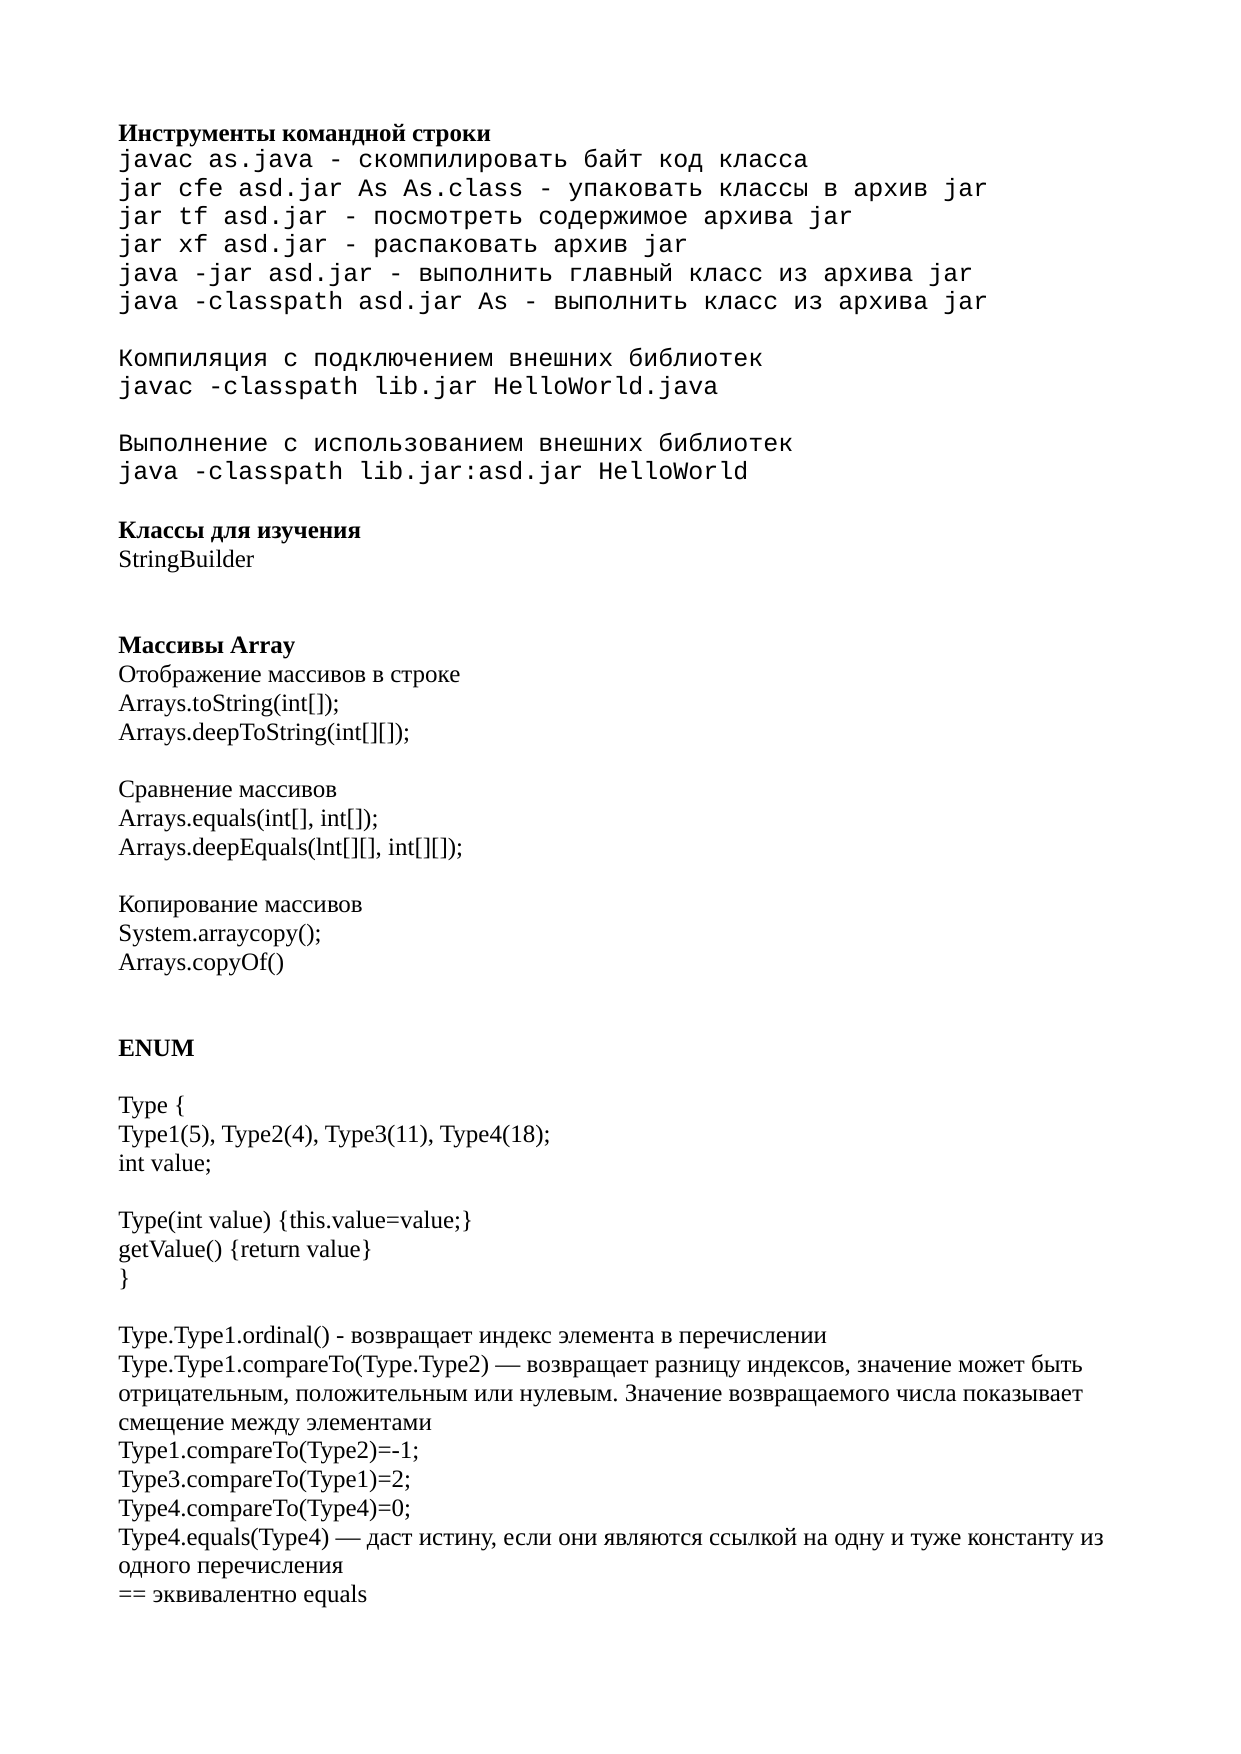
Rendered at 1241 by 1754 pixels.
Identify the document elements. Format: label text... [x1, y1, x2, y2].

text ENUM [118, 1033, 1122, 1062]
text javac -classpath lib.jar HelloWorld.java [118, 373, 1122, 402]
text Type1(5), Type2(4), Type3(11), Type4(18); [118, 1119, 1122, 1148]
text jar tf asd.jar - посмотреть содержимое архива jar [118, 203, 1122, 232]
text Type(int value) {this.value=value;} [118, 1206, 1122, 1234]
text Arrays.toString(int[]); [118, 688, 1122, 717]
text getValue() {return value} [118, 1234, 1122, 1263]
text Type.Type1.compareTo(Type.Type2) — возвращает разницу индексов, значение может быть отрицательным, положительным или нулевым. Значение возвращаемого числа показывает смещение между элементами [118, 1349, 1122, 1436]
text Инструменты командной строки [118, 118, 1122, 147]
text } [118, 1263, 1122, 1292]
text Type4.compareTo(Type4)=0; [118, 1493, 1122, 1522]
text System.arraycopy(); [118, 918, 1122, 947]
text Массивы Array [118, 631, 1122, 659]
text Type.Type1.ordinal() - возвращает индекс элемента в перечислении [118, 1321, 1122, 1349]
text StringBuilder [118, 544, 1122, 573]
text Type1.compareTo(Type2)=-1; [118, 1436, 1122, 1464]
text Классы для изучения [118, 516, 1122, 544]
text javac as.java - скомпилировать байт код класса [118, 147, 1122, 175]
text java -classpath asd.jar As - выполнить класс из архива jar [118, 288, 1122, 317]
text Выполнение с использованием внешних библиотек [118, 430, 1122, 458]
text Отображение массивов в строке [118, 659, 1122, 688]
text Arrays.deepToString(int[][]); [118, 717, 1122, 746]
text Копирование массивов [118, 889, 1122, 918]
text int value; [118, 1148, 1122, 1177]
text Arrays.copyOf() [118, 947, 1122, 976]
text Arrays.equals(int[], int[]); [118, 803, 1122, 832]
text Type { [118, 1091, 1122, 1119]
text Компиляция с подключением внешних библиотек [118, 345, 1122, 373]
text Type4.equals(Type4) — даст истину, если они являются ссылкой на одну и туже константу из одного перечисления [118, 1522, 1122, 1579]
text Type3.compareTo(Type1)=2; [118, 1464, 1122, 1493]
text java -jar asd.jar - выполнить главный класс из архива jar [118, 260, 1122, 288]
text java -classpath lib.jar:asd.jar HelloWorld [118, 458, 1122, 487]
text Arrays.deepEquals(lnt[][], int[][]); [118, 832, 1122, 861]
text jar cfe asd.jar As As.class - упаковать классы в архив jar [118, 175, 1122, 203]
text jar xf asd.jar - распаковать архив jar [118, 232, 1122, 260]
text == эквивалентно equals [118, 1579, 1122, 1608]
text Сравнение массивов [118, 774, 1122, 803]
